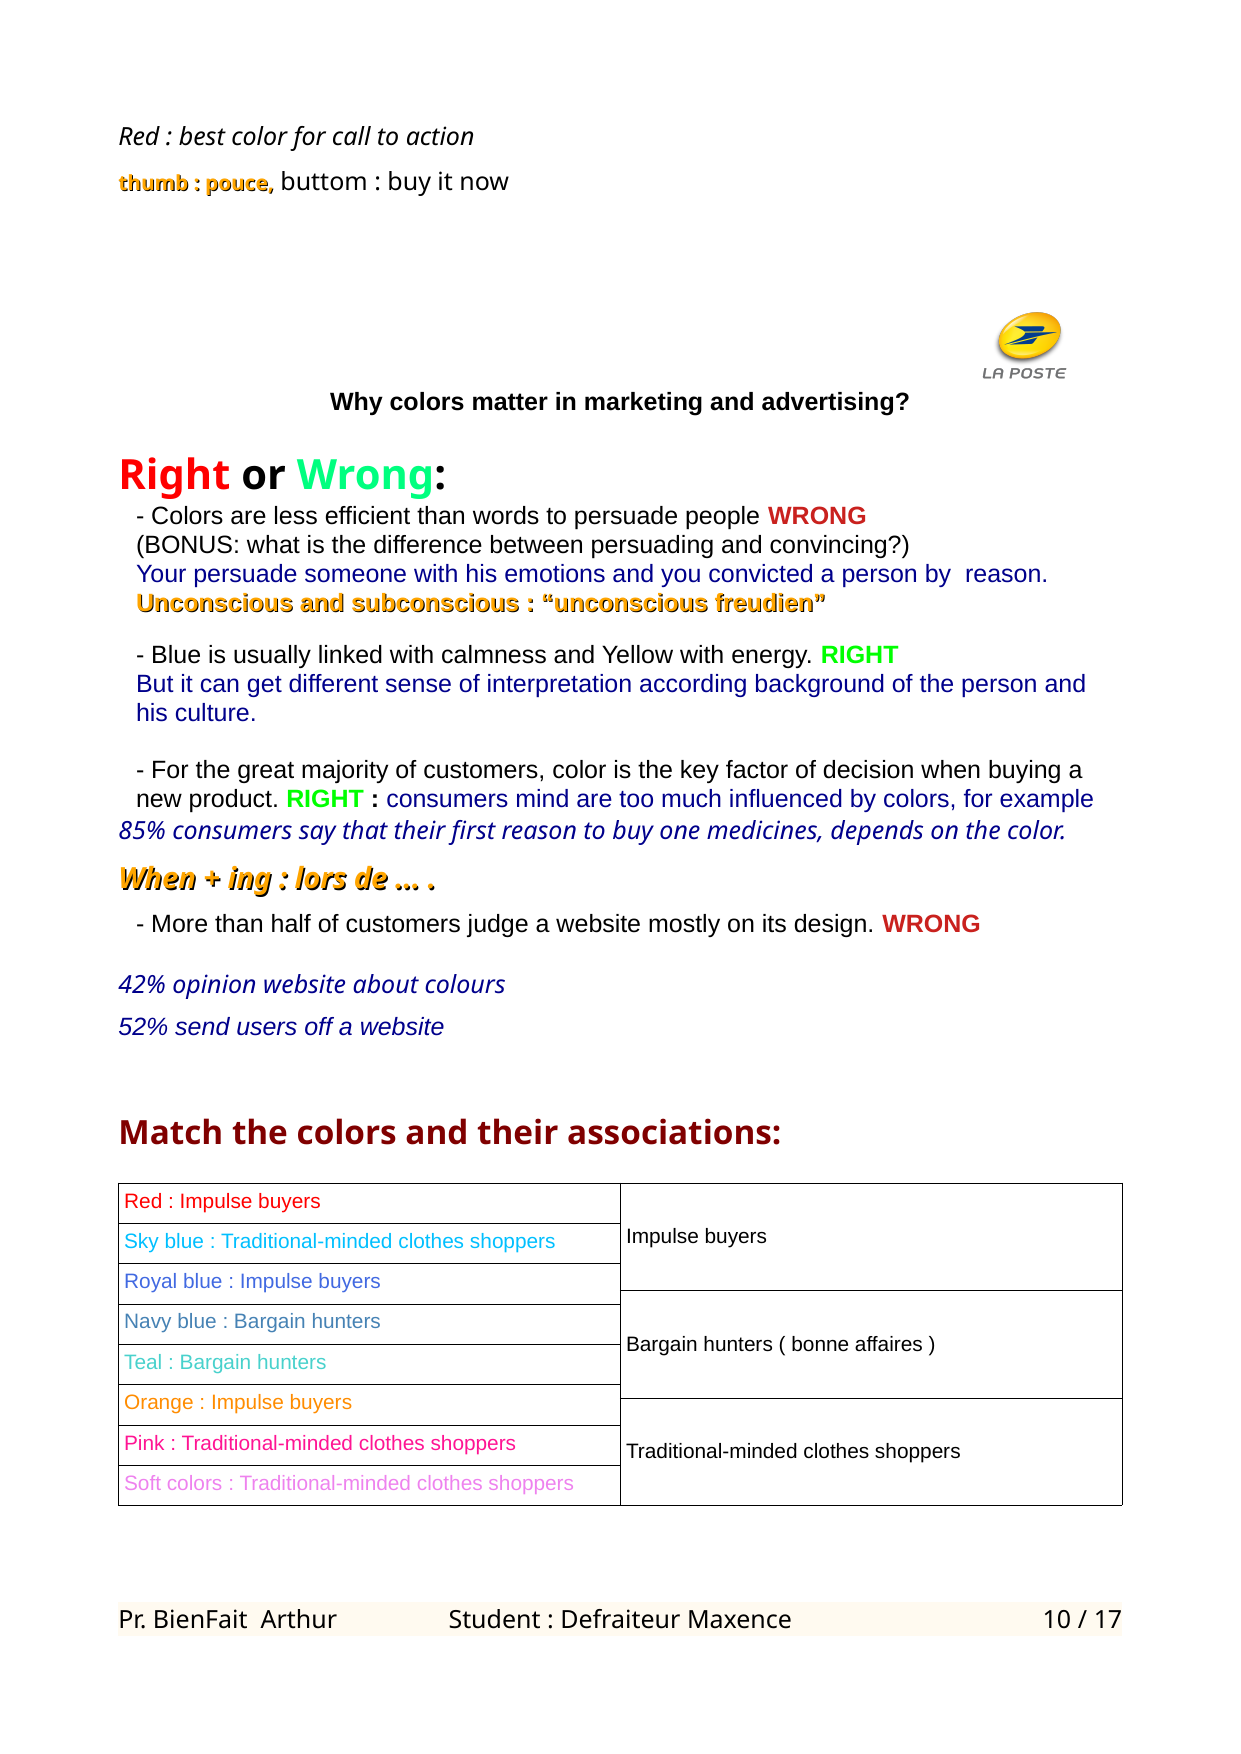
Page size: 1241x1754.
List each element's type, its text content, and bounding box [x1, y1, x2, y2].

text Why colors matter in marketing and advertising? [118, 298, 1122, 416]
table_cell Royal blue : Impulse buyers [119, 1264, 620, 1303]
table_cell Pink : Traditional-minded clothes shoppers [119, 1426, 620, 1465]
text 42% opinion website about colours [118, 967, 1122, 1001]
text - For the great majority of customers, color is the key factor of decision when buying a new product. RIGHT : consumers mind are too much influenced by colors, for example [136, 755, 1122, 813]
picture [968, 302, 1082, 387]
text - Colors are less efficient than words to persuade people WRONG [136, 501, 1122, 530]
table_header Impulse buyers [621, 1184, 1122, 1290]
text Your persuade someone with his emotions and you convicted a person by reason. [136, 559, 1122, 587]
table_cell Soft colors : Traditional-minded clothes shoppers [119, 1466, 620, 1505]
text But it can get different sense of interpretation according background of the person and his culture. [136, 669, 1122, 726]
text 85% consumers say that their first reason to buy one medicines, depends on the color. [118, 813, 1122, 847]
text Right or Wrong: [118, 444, 1122, 501]
table_cell Traditional-minded clothes shoppers [621, 1399, 1122, 1505]
table_header Red : Impulse buyers [119, 1184, 620, 1223]
table_cell Teal : Bargain hunters [119, 1345, 620, 1384]
table_cell Orange : Impulse buyers [119, 1385, 620, 1424]
table_cell Sky blue : Traditional-minded clothes shoppers [119, 1224, 620, 1263]
table_cell Navy blue : Bargain hunters [119, 1305, 620, 1344]
text Unconscious and subconscious : “unconscious freudien” [136, 587, 1122, 616]
text Match the colors and their associations: [118, 1108, 1122, 1154]
text Red : best color for call to action [118, 118, 1122, 152]
text When + ing : lors de ... . [118, 858, 1122, 897]
text - Blue is usually linked with calmness and Yellow with energy. RIGHT [136, 640, 1122, 669]
text thumb : pouce, buttom : buy it now [118, 163, 1122, 197]
text - More than half of customers judge a website mostly on its design. WRONG [136, 909, 1122, 938]
text (BONUS: what is the difference between persuading and convincing?) [136, 530, 1122, 559]
table_cell Bargain hunters ( bonne affaires ) [621, 1291, 1122, 1398]
text 52% send users off a website [118, 1012, 1122, 1041]
